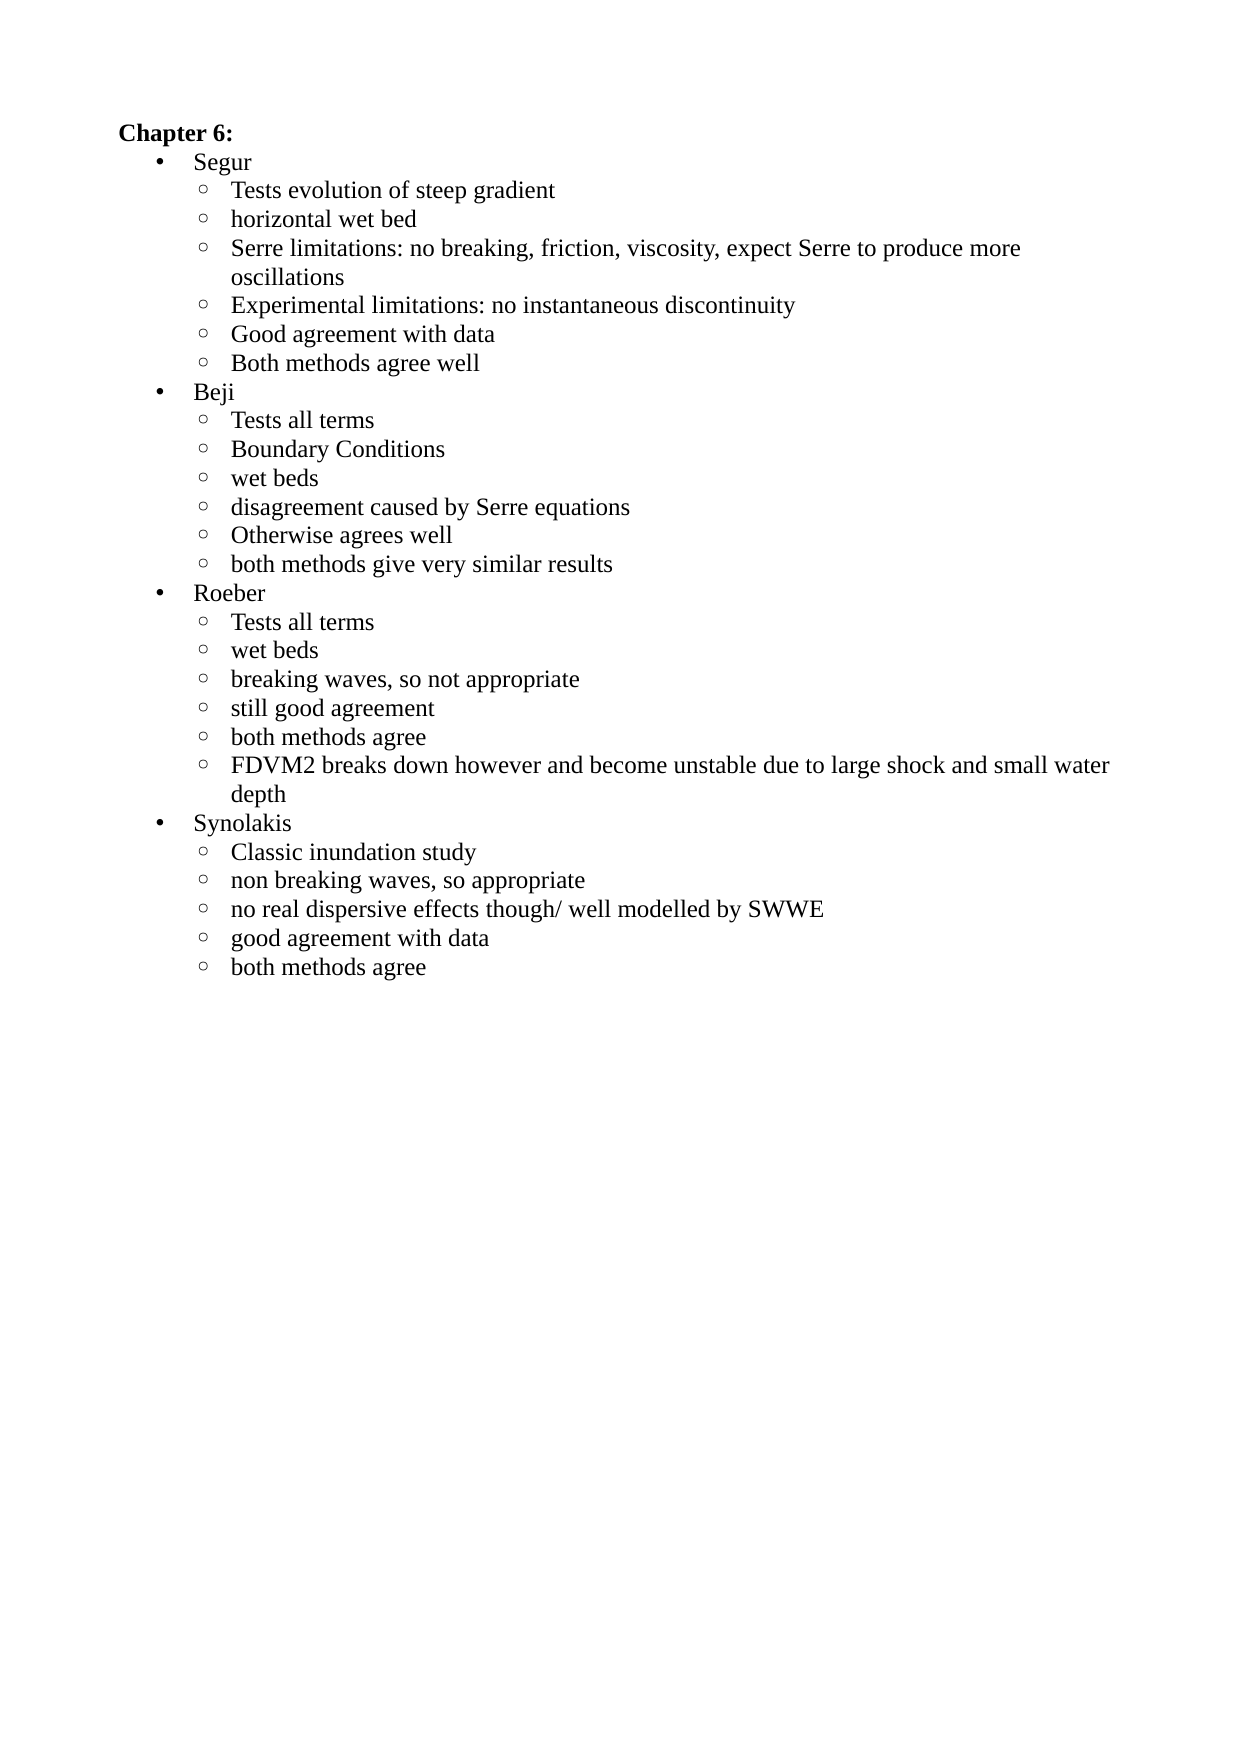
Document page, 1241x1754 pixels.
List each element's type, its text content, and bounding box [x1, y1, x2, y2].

list Both methods agree well [193, 348, 1122, 377]
list non breaking waves, so appropriate [193, 866, 1122, 894]
list Good agreement with data [193, 319, 1122, 348]
list both methods agree [193, 952, 1122, 981]
list Synolakis [156, 808, 1122, 837]
list both methods give very similar results [193, 549, 1122, 578]
list Segur [156, 147, 1122, 176]
list disagreement caused by Serre equations [193, 492, 1122, 521]
list Experimental limitations: no instantaneous discontinuity [193, 291, 1122, 319]
list Classic inundation study [193, 837, 1122, 866]
list Roeber [156, 578, 1122, 607]
list good agreement with data [193, 923, 1122, 952]
list breaking waves, so not appropriate [193, 664, 1122, 693]
list Otherwise agrees well [193, 521, 1122, 549]
list Boundary Conditions [193, 434, 1122, 463]
list both methods agree [193, 722, 1122, 751]
list wet beds [193, 636, 1122, 664]
list Tests evolution of steep gradient [193, 176, 1122, 204]
list horizontal wet bed [193, 204, 1122, 233]
list Tests all terms [193, 607, 1122, 636]
list no real dispersive effects though/ well modelled by SWWE [193, 894, 1122, 923]
list wet beds [193, 463, 1122, 492]
list Serre limitations: no breaking, friction, viscosity, expect Serre to produce more oscillations [193, 233, 1122, 291]
list Beji [156, 377, 1122, 406]
list FDVM2 breaks down however and become unstable due to large shock and small water depth [193, 751, 1122, 808]
text Chapter 6: [118, 118, 1122, 147]
list still good agreement [193, 693, 1122, 722]
list Tests all terms [193, 406, 1122, 434]
